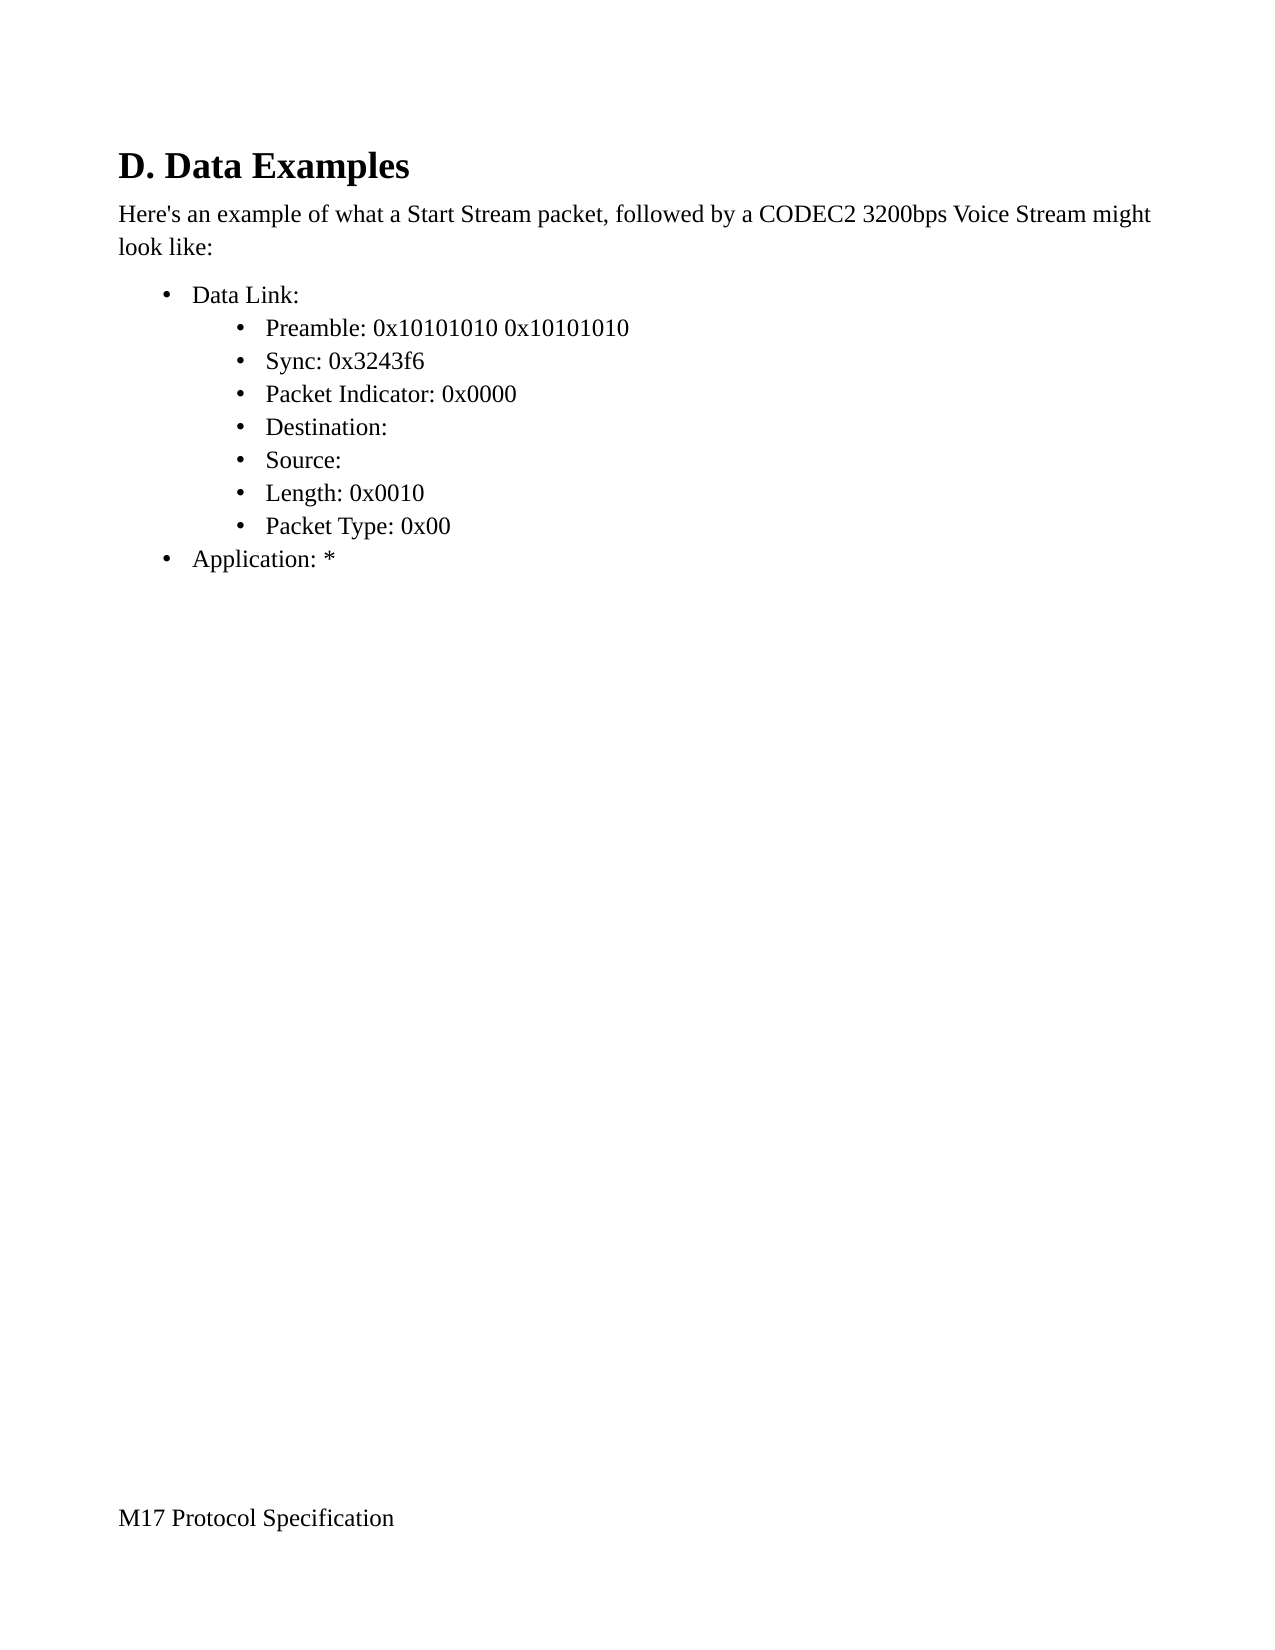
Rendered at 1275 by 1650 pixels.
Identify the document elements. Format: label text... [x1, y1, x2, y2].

subtitle D. Data Examples [118, 143, 1157, 187]
list Data Link: [162, 280, 1157, 309]
list Source: [236, 445, 1157, 474]
list Preamble: 0x10101010 0x10101010 [236, 313, 1157, 342]
text Here's an example of what a Start Stream packet, followed by a CODEC2 3200bps Voice Stream might look like: [118, 199, 1157, 261]
list Sync: 0x3243f6 [236, 346, 1157, 375]
list Length: 0x0010 [236, 478, 1157, 507]
list Application: * [162, 544, 1157, 573]
list Destination: [236, 412, 1157, 441]
list Packet Type: 0x00 [236, 511, 1157, 540]
list Packet Indicator: 0x0000 [236, 379, 1157, 408]
